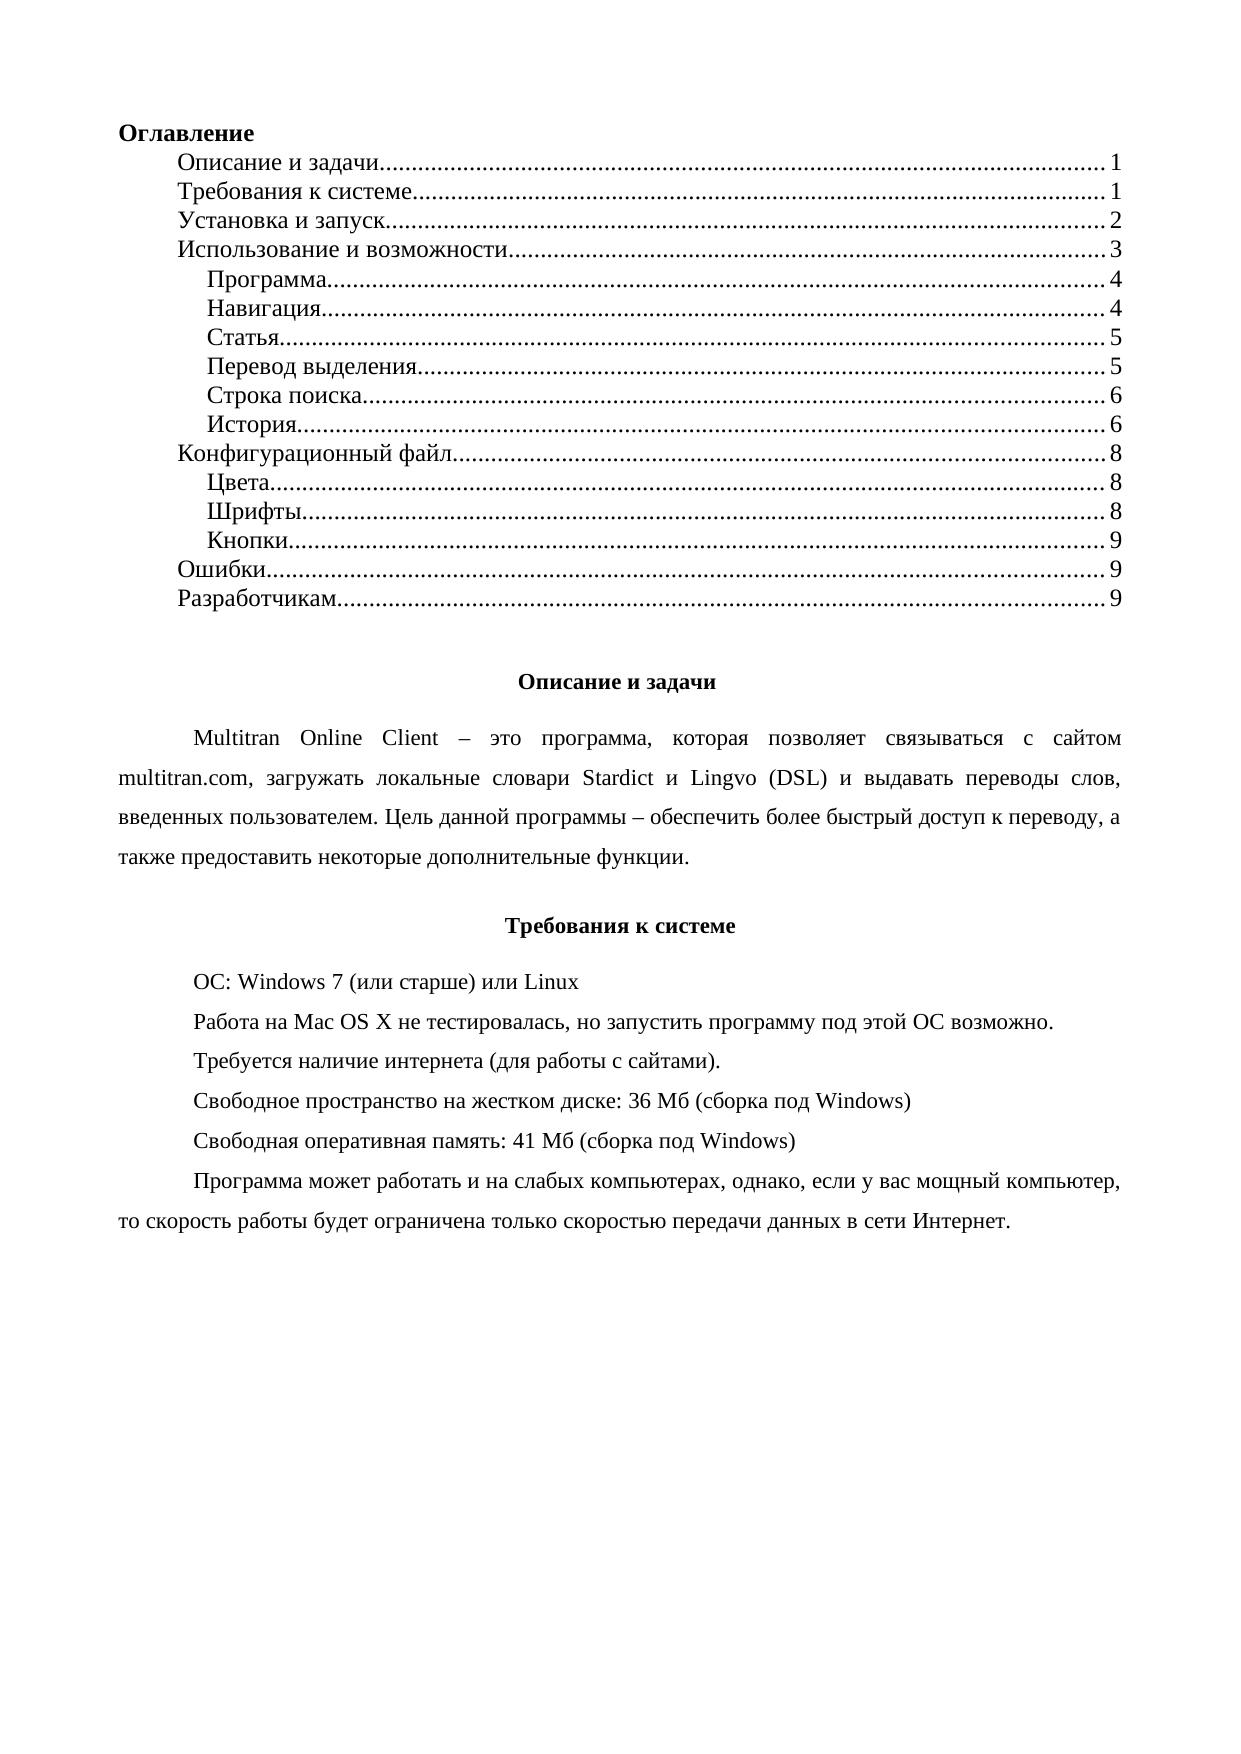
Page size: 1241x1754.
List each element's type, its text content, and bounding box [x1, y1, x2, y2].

text Установка и запуск 2 [177, 205, 1122, 234]
text Перевод выделения 5 [207, 351, 1122, 380]
text История 6 [207, 409, 1122, 438]
text Конфигурационный файл 8 [177, 438, 1122, 467]
subtitle Требования к системе [118, 912, 1122, 938]
text Требования к системе 1 [177, 176, 1122, 205]
text Использование и возможности 3 [177, 234, 1122, 263]
text Оглавление [118, 118, 1122, 147]
text Свободная оперативная память: 41 Мб (сборка под Windows) [118, 1127, 1122, 1153]
text Статья 5 [207, 322, 1122, 351]
text Шрифты 8 [207, 496, 1122, 525]
text ОС: Windows 7 (или старше) или Linux [118, 968, 1122, 994]
text Программа 4 [207, 263, 1122, 292]
text Описание и задачи 1 [177, 147, 1122, 176]
text Программа может работать и на слабых компьютерах, однако, если у вас мощный компьютер, то скорость работы будет ограничена только скоростью передачи данных в сети Интернет. [118, 1167, 1122, 1233]
text Строка поиска 6 [207, 380, 1122, 409]
subtitle Описание и задачи [118, 668, 1122, 694]
text Работа на Mac OS X не тестировалась, но запустить программу под этой ОС возможно. [118, 1007, 1122, 1034]
text Multitran Online Client – это программа, которая позволяет связываться с сайтом multitran.com, загружать локальные словари Stardict и Lingvo (DSL) и выдавать переводы слов, введенных пользователем. Цель данной программы – обеспечить более быстрый доступ к переводу, а также предоставить некоторые дополнительные функции. [118, 724, 1122, 869]
text Цвета 8 [207, 467, 1122, 496]
text Навигация 4 [207, 292, 1122, 322]
text Ошибки 9 [177, 554, 1122, 583]
text Разработчикам 9 [177, 583, 1122, 612]
text Кнопки 9 [207, 525, 1122, 554]
text Свободное пространство на жестком диске: 36 Мб (сборка под Windows) [118, 1087, 1122, 1114]
text Требуется наличие интернета (для работы с сайтами). [118, 1047, 1122, 1074]
